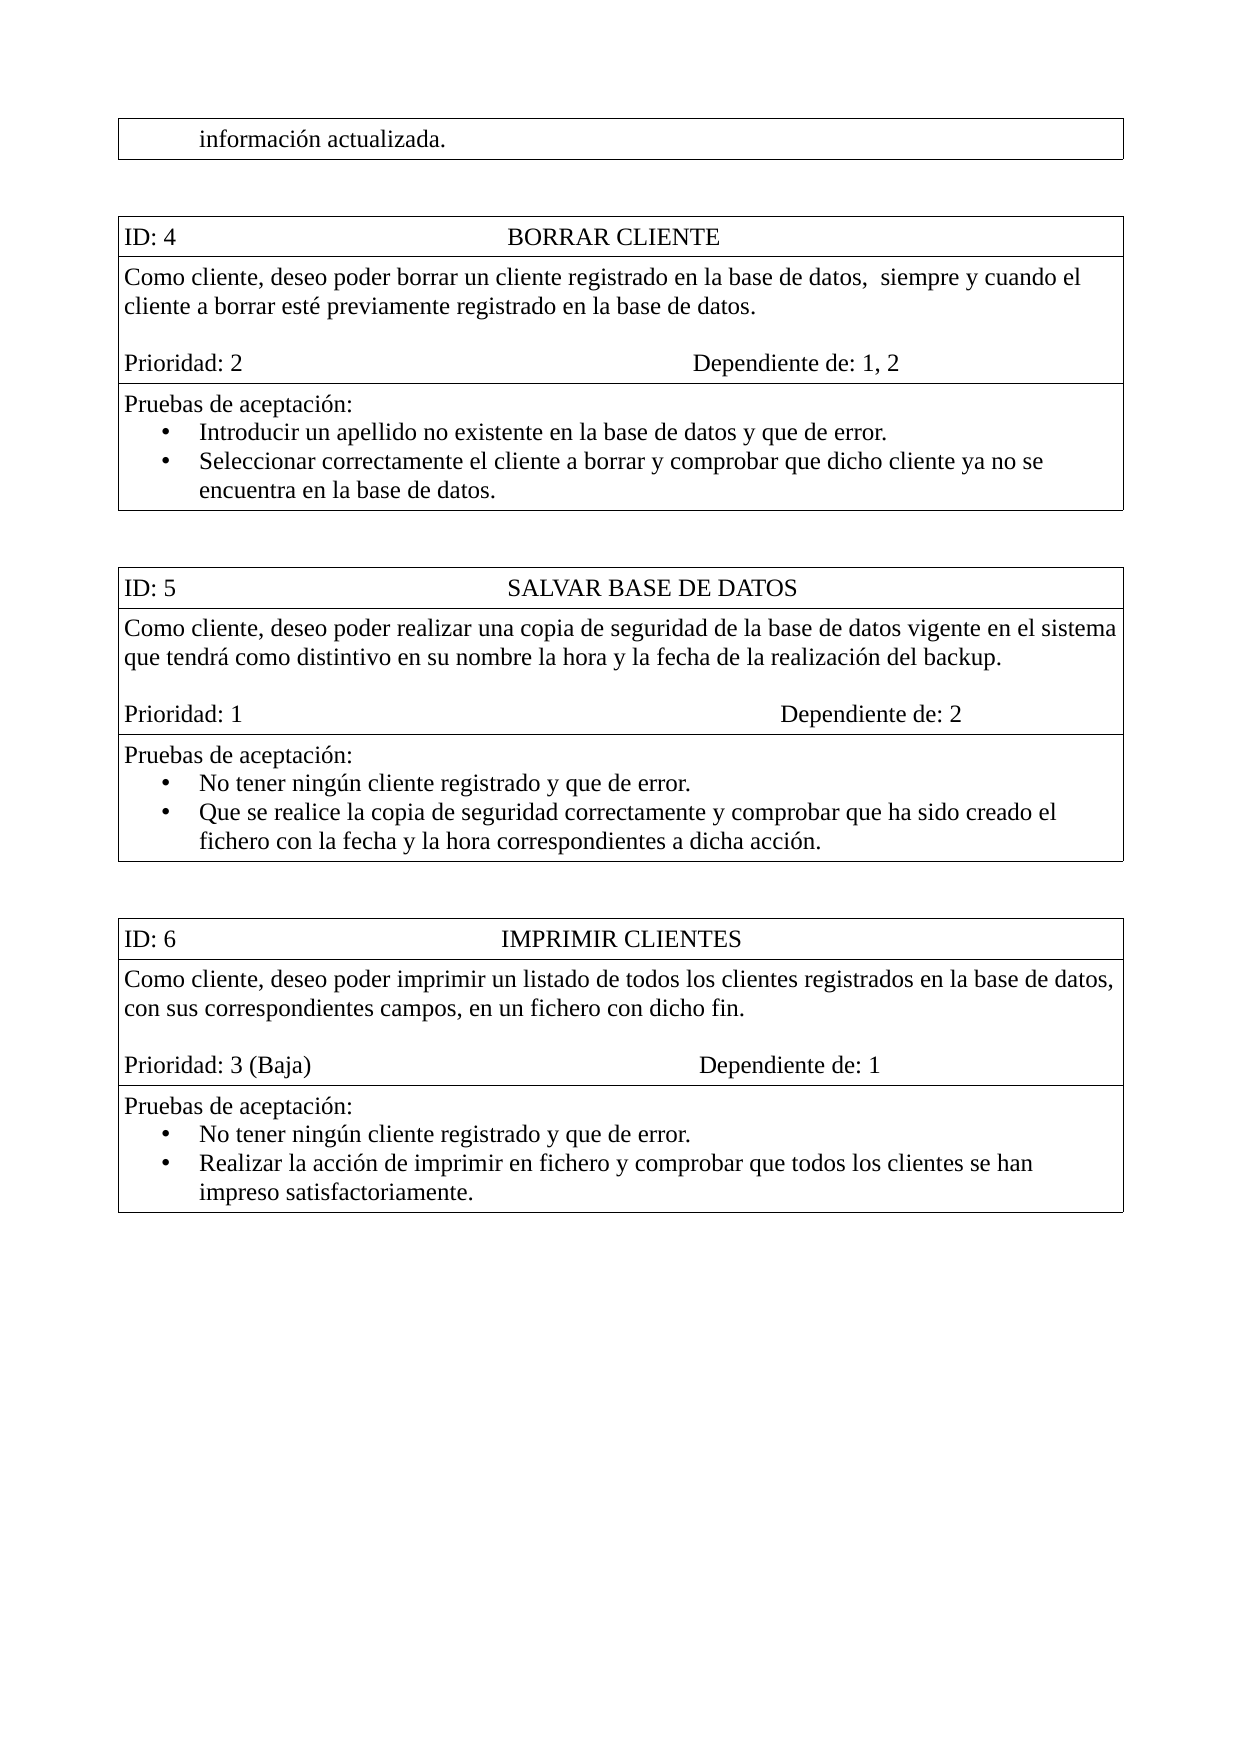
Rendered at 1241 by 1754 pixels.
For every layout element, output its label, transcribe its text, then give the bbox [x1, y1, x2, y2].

table_cell Como cliente, deseo poder borrar un cliente registrado en la base de datos, siempre y cuando el cliente a borrar esté previamente registrado en la base de datos. Prioridad: 2 Dependiente de: 1, 2 [119, 257, 1123, 383]
table_header ID: 5 SALVAR BASE DE DATOS [119, 568, 1123, 607]
table_cell Pruebas de aceptación: No tener ningún cliente registrado y que de error. Que se realice la copia de seguridad correctamente y comprobar que ha sido creado el fichero con la fecha y la hora correspondientes a dicha acción. [119, 735, 1123, 861]
table_header ID: 6 IMPRIMIR CLIENTES [119, 919, 1123, 958]
table_header ID: 4 BORRAR CLIENTE [119, 217, 1123, 256]
table_cell Como cliente, deseo poder imprimir un listado de todos los clientes registrados en la base de datos, con sus correspondientes campos, en un fichero con dicho fin. Prioridad: 3 (Baja) Dependiente de: 1 [119, 960, 1123, 1085]
table_cell Como cliente, deseo poder realizar una copia de seguridad de la base de datos vigente en el sistema que tendrá como distintivo en su nombre la hora y la fecha de la realización del backup. Prioridad: 1 Dependiente de: 2 [119, 609, 1123, 734]
table_cell Pruebas de aceptación: Introducir un apellido no existente en la base de datos y que de error. Seleccionar correctamente el cliente a borrar y comprobar que dicho cliente ya no se encuentra en la base de datos. [119, 384, 1123, 509]
table_cell Pruebas de aceptación: No tener ningún cliente registrado y que de error. Realizar la acción de imprimir en fichero y comprobar que todos los clientes se han impreso satisfactoriamente. [119, 1086, 1123, 1212]
table_cell información actualizada. [119, 119, 1123, 158]
